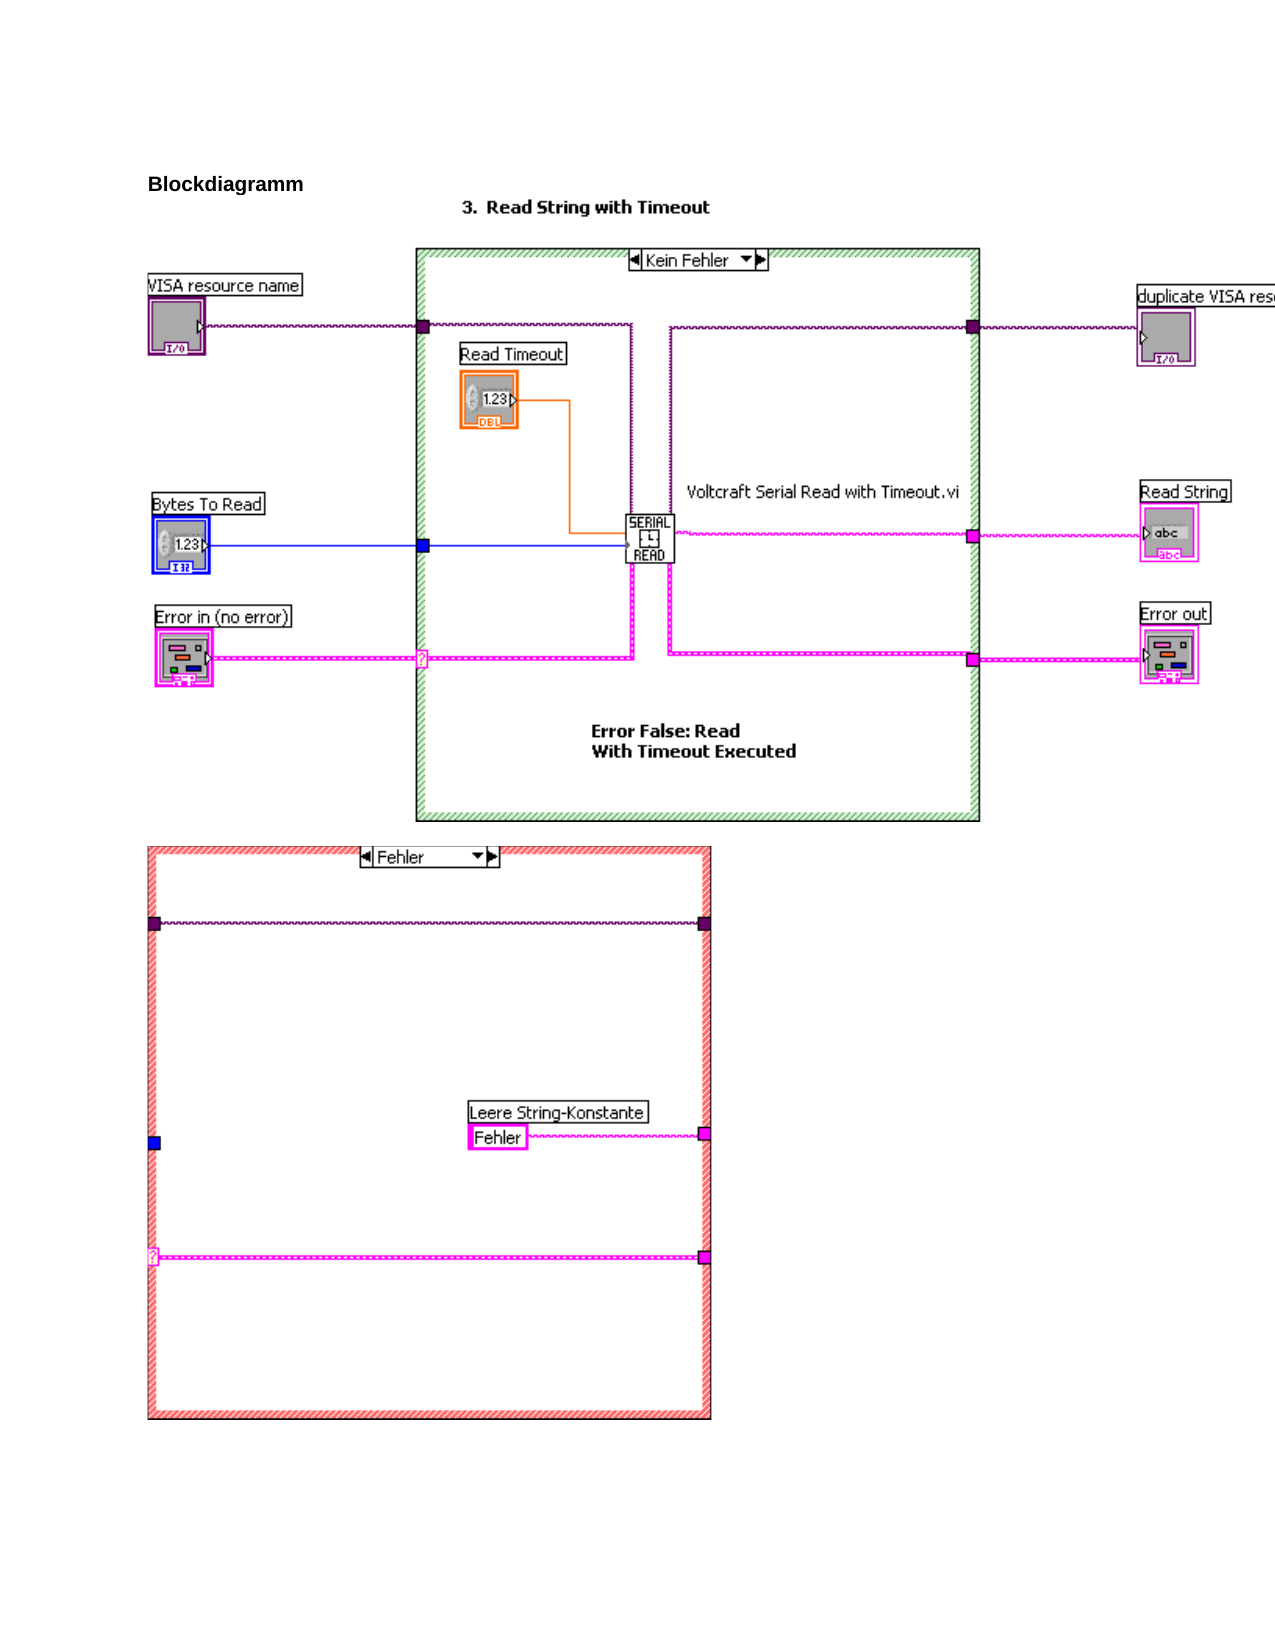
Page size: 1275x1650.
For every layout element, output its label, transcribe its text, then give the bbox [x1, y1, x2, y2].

text Blockdiagramm [148, 172, 1127, 195]
picture [147, 846, 712, 1420]
picture [147, 195, 1275, 822]
